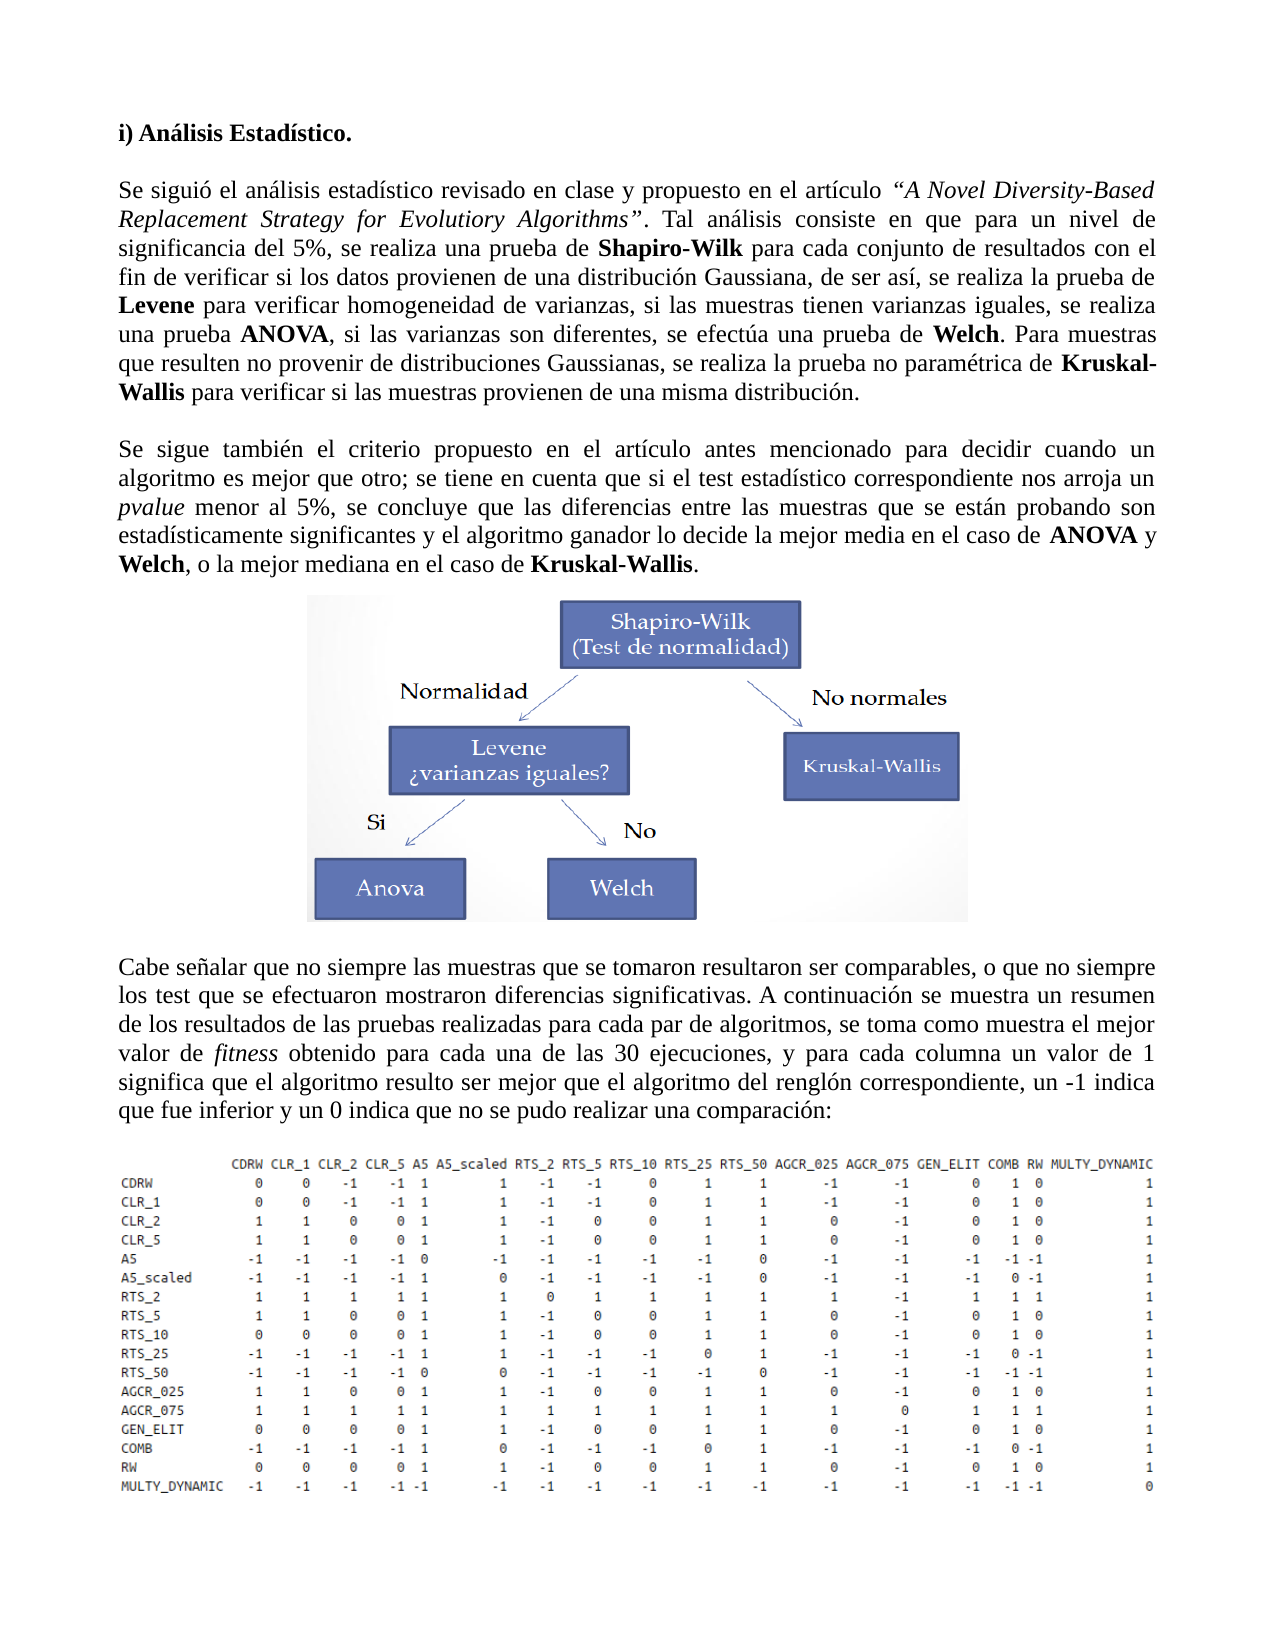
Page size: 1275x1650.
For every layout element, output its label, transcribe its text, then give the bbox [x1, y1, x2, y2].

text i) Análisis Estadístico. [118, 118, 1157, 147]
picture [307, 595, 968, 922]
text Cabe señalar que no siempre las muestras que se tomaron resultaron ser comparables, o que no siempre los test que se efectuaron mostraron diferencias significativas. A continuación se muestra un resumen de los resultados de las pruebas realizadas para cada par de algoritmos, se toma como muestra el mejor valor de fitness obtenido para cada una de las 30 ejecuciones, y para cada columna un valor de 1 significa que el algoritmo resulto ser mejor que el algoritmo del renglón correspondiente, un -1 indica que fue inferior y un 0 indica que no se pudo realizar una comparación: [118, 952, 1157, 1124]
text Se sigue también el criterio propuesto en el artículo antes mencionado para decidir cuando un algoritmo es mejor que otro; se tiene en cuenta que si el test estadístico correspondiente nos arroja un pvalue menor al 5%, se concluye que las diferencias entre las muestras que se están probando son estadísticamente significantes y el algoritmo ganador lo decide la mejor media en el caso de ANOVA y Welch, o la mejor mediana en el caso de Kruskal-Wallis. [118, 434, 1157, 578]
picture [118, 1153, 1157, 1494]
text Se siguió el análisis estadístico revisado en clase y propuesto en el artículo “A Novel Diversity-Based Replacement Strategy for Evolutiory Algorithms”. Tal análisis consiste en que para un nivel de significancia del 5%, se realiza una prueba de Shapiro-Wilk para cada conjunto de resultados con el fin de verificar si los datos provienen de una distribución Gaussiana, de ser así, se realiza la prueba de Levene para verificar homogeneidad de varianzas, si las muestras tienen varianzas iguales, se realiza una prueba ANOVA, si las varianzas son diferentes, se efectúa una prueba de Welch. Para muestras que resulten no provenir de distribuciones Gaussianas, se realiza la prueba no paramétrica de Kruskal-Wallis para verificar si las muestras provienen de una misma distribución. [118, 176, 1157, 406]
